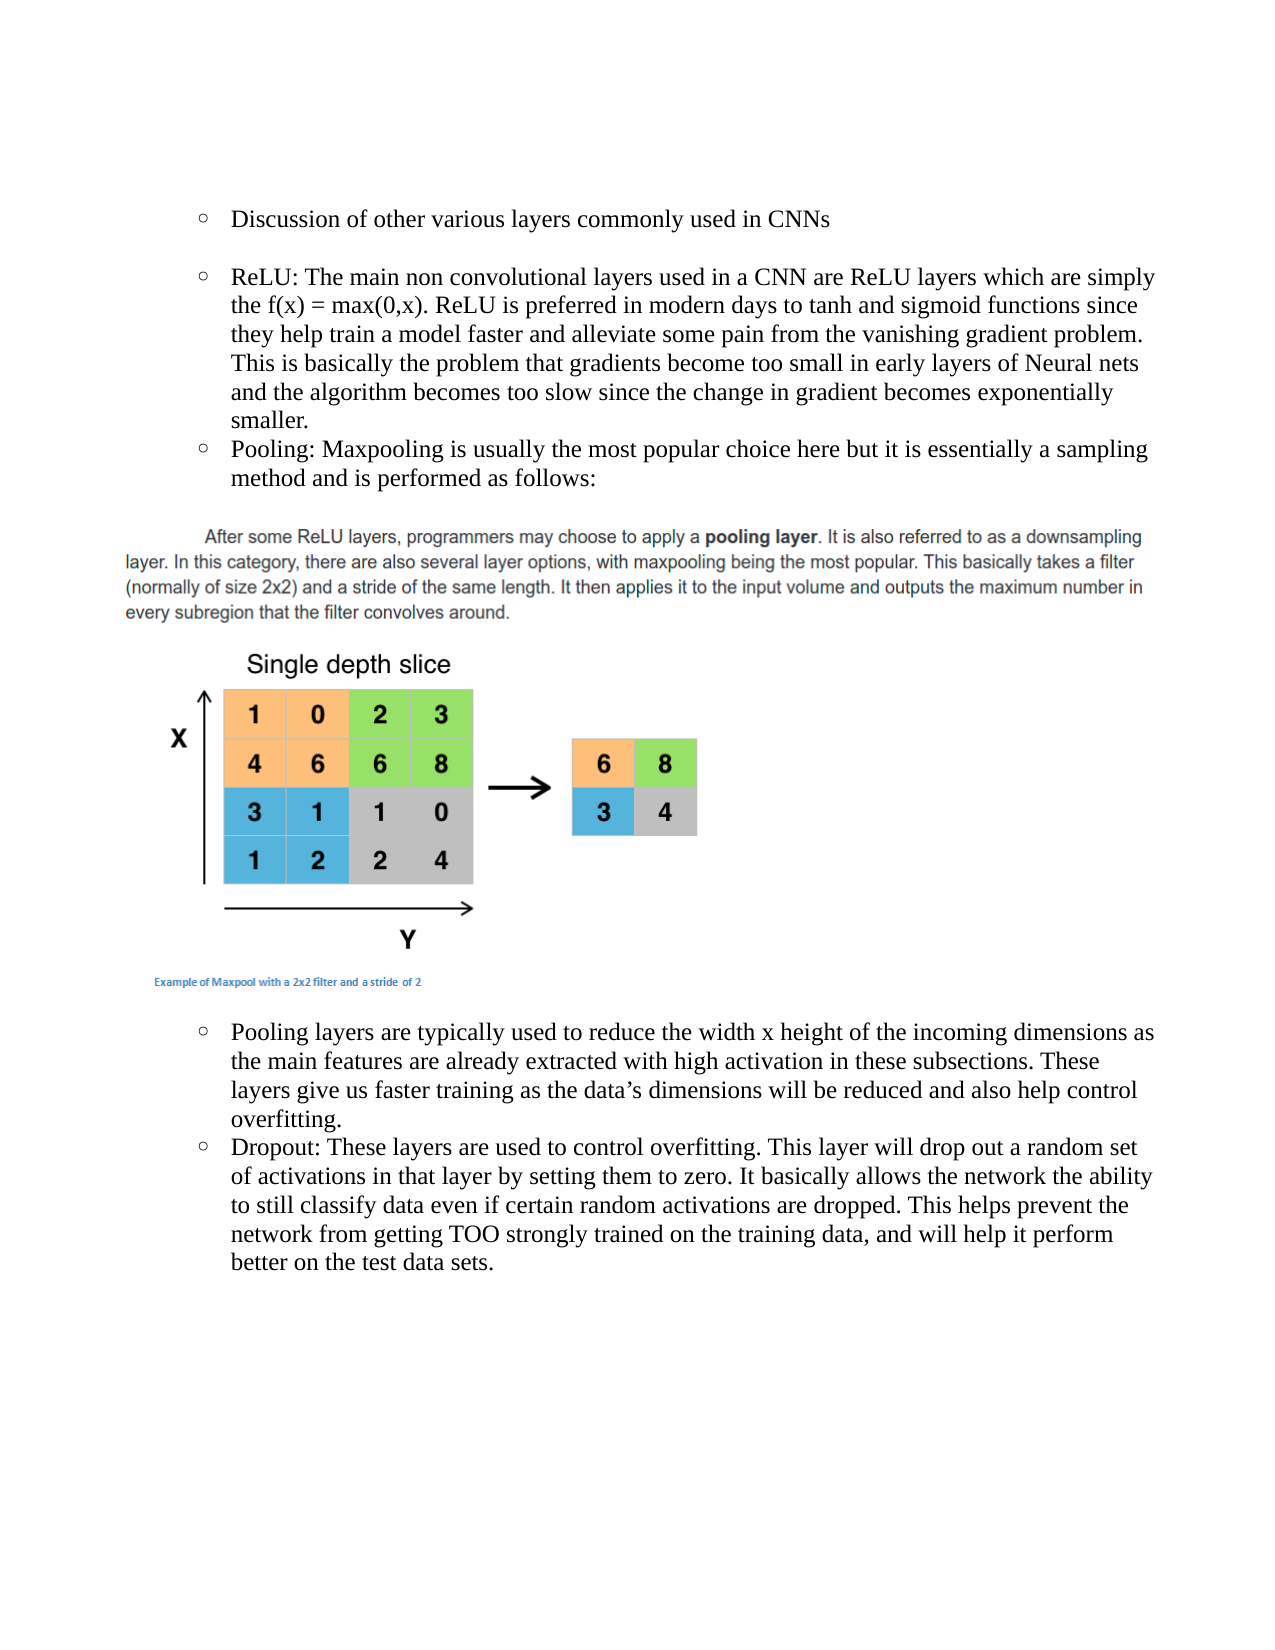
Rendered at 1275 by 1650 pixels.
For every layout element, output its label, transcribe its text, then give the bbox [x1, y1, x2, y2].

list Pooling layers are typically used to reduce the width x height of the incoming dimensions as the main features are already extracted with high activation in these subsections. These layers give us faster training as the data’s dimensions will be reduced and also help control overfitting. [193, 1017, 1157, 1132]
picture [118, 515, 1157, 989]
list Discussion of other various layers commonly used in CNNs [193, 204, 1157, 233]
list Pooling: Maxpooling is usually the most popular choice here but it is essentially a sampling method and is performed as follows: [193, 434, 1157, 492]
list Dropout: These layers are used to control overfitting. This layer will drop out a random set of activations in that layer by setting them to zero. It basically allows the network the ability to still classify data even if certain random activations are dropped. This helps prevent the network from getting TOO strongly trained on the training data, and will help it perform better on the test data sets. [193, 1132, 1157, 1276]
list ReLU: The main non convolutional layers used in a CNN are ReLU layers which are simply the f(x) = max(0,x). ReLU is preferred in modern days to tanh and sigmoid functions since they help train a model faster and alleviate some pain from the vanishing gradient problem. This is basically the problem that gradients become too small in early layers of Neural nets and the algorithm becomes too slow since the change in gradient becomes exponentially smaller. [193, 262, 1157, 434]
